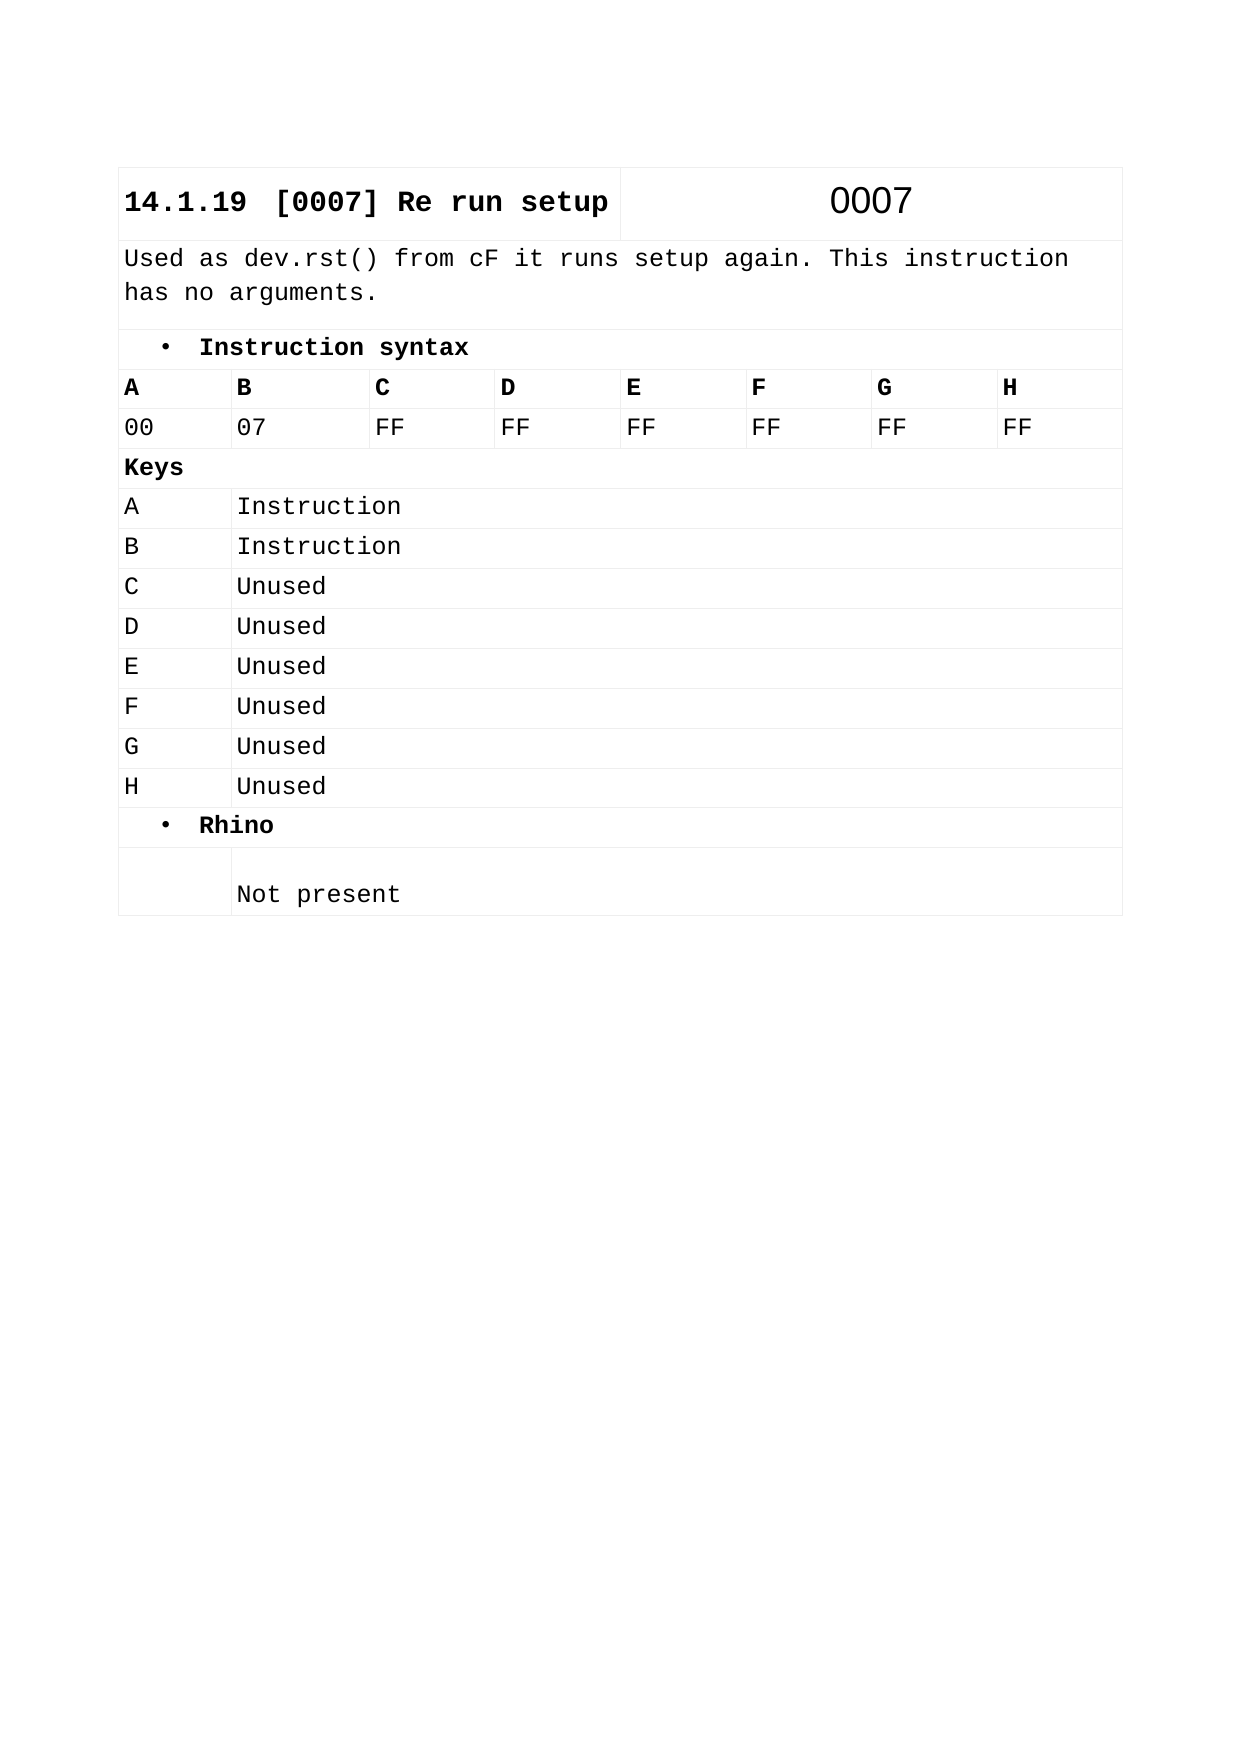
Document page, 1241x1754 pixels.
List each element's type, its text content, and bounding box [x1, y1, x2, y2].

table_cell 00 [119, 409, 231, 448]
table_cell 07 [232, 409, 369, 448]
table_cell Instruction syntax [119, 330, 1122, 368]
table_cell B [119, 529, 231, 568]
table_cell F [747, 370, 871, 408]
table_cell A [119, 489, 231, 528]
table_cell H [119, 769, 231, 807]
table_cell FF [747, 409, 871, 448]
table_cell Used as dev.rst() from cF it runs setup again. This instruction has no arguments. [119, 241, 1122, 328]
table_cell F [119, 689, 231, 727]
table_cell H [998, 370, 1122, 408]
table_cell D [119, 609, 231, 648]
table_cell A [119, 370, 231, 408]
table_cell G [872, 370, 997, 408]
table_cell [119, 848, 231, 915]
table_header [0007] Re run setup [119, 168, 620, 240]
table_cell FF [621, 409, 746, 448]
table_header 0007 [621, 168, 1122, 240]
table_cell FF [998, 409, 1122, 448]
table_cell Unused [232, 689, 1122, 727]
table_cell C [370, 370, 494, 408]
table_cell C [119, 569, 231, 608]
table_cell Unused [232, 609, 1122, 648]
table_cell FF [872, 409, 997, 448]
table_cell D [495, 370, 620, 408]
table_cell Keys [119, 449, 1122, 488]
table_cell Unused [232, 649, 1122, 688]
table_cell Unused [232, 769, 1122, 807]
table_cell E [621, 370, 746, 408]
table_cell Instruction [232, 529, 1122, 568]
table_cell Not present [232, 848, 1122, 915]
table_cell G [119, 729, 231, 767]
table_cell Rhino [119, 808, 1122, 847]
table_cell FF [370, 409, 494, 448]
table_cell B [232, 370, 369, 408]
table_cell Unused [232, 569, 1122, 608]
table_cell FF [495, 409, 620, 448]
table_cell E [119, 649, 231, 688]
table_cell Unused [232, 729, 1122, 767]
table_cell Instruction [232, 489, 1122, 528]
